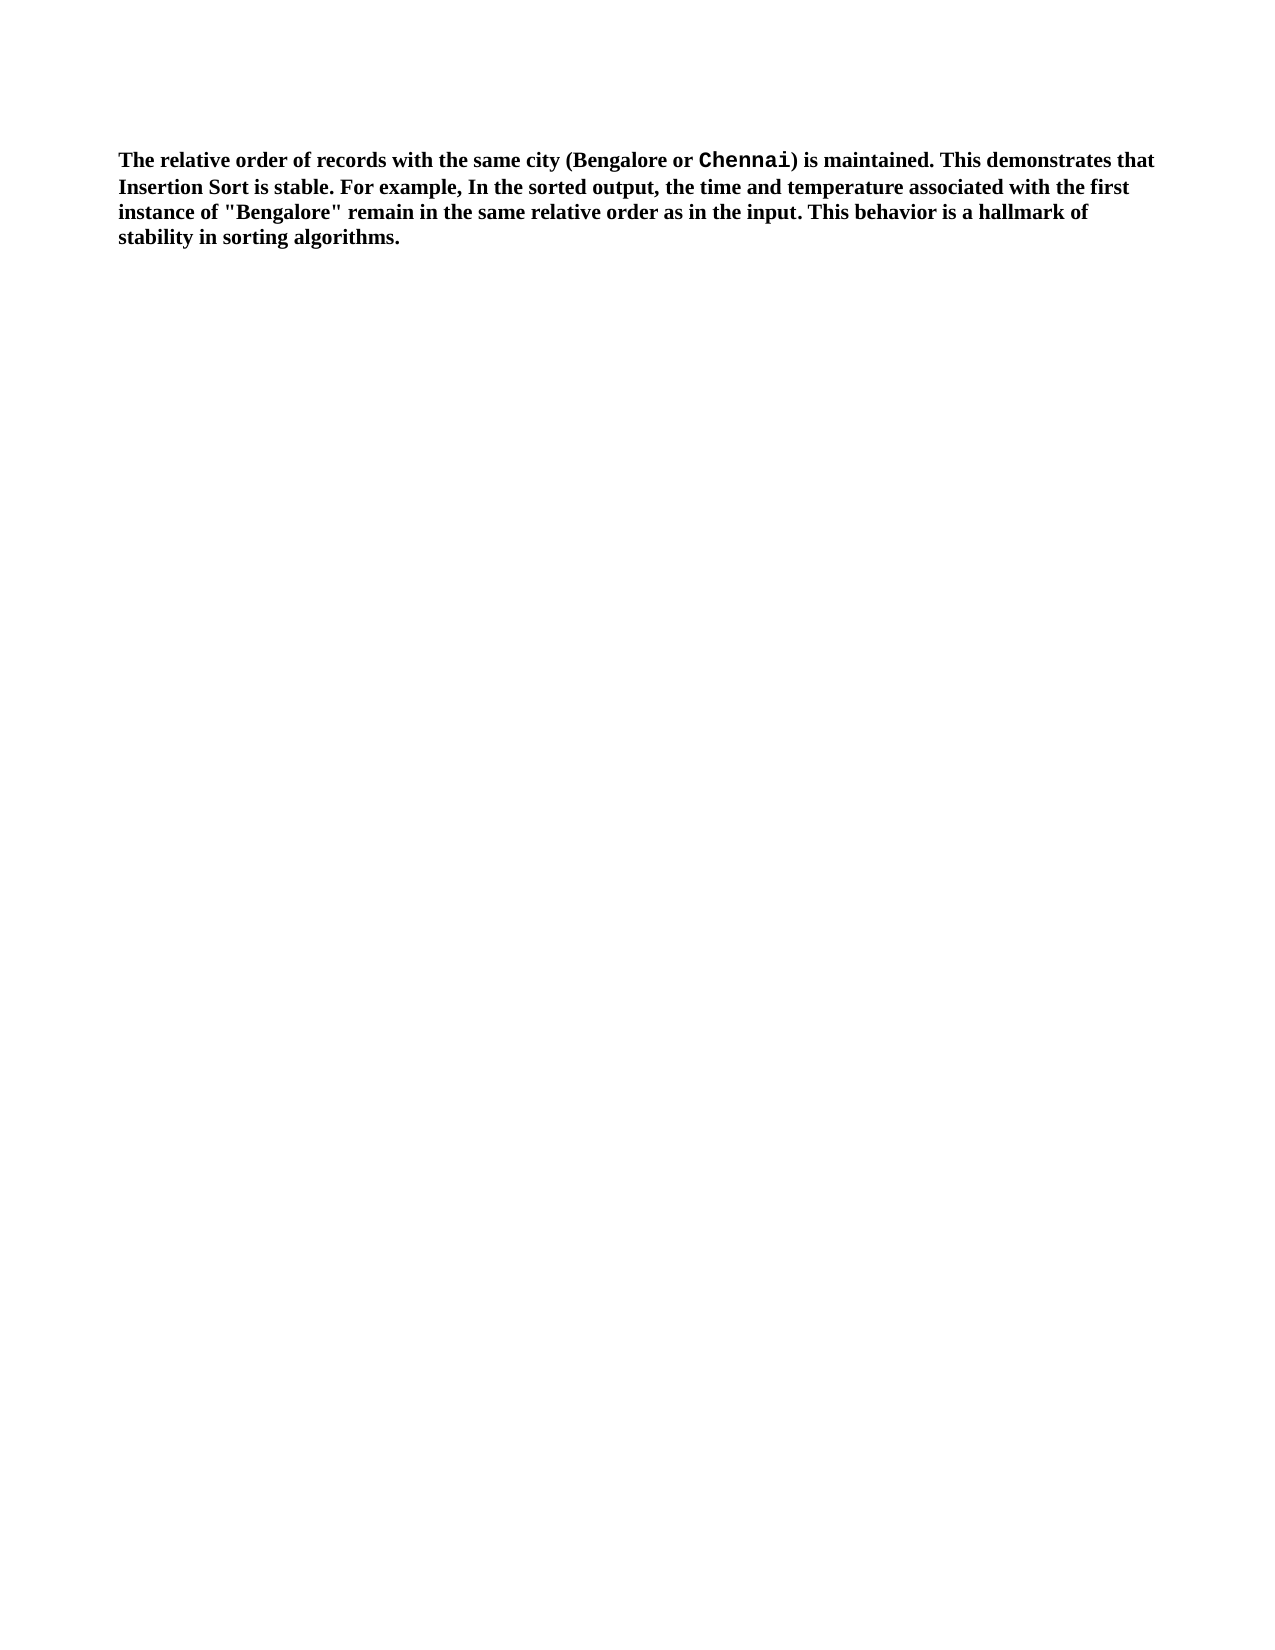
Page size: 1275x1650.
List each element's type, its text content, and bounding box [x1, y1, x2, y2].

text The relative order of records with the same city (Bengalore or Chennai) is maintained. This demonstrates that Insertion Sort is stable. For example, In the sorted output, the time and temperature associated with the first instance of "Bengalore" remain in the same relative order as in the input. This behavior is a hallmark of stability in sorting algorithms. [118, 147, 1157, 249]
